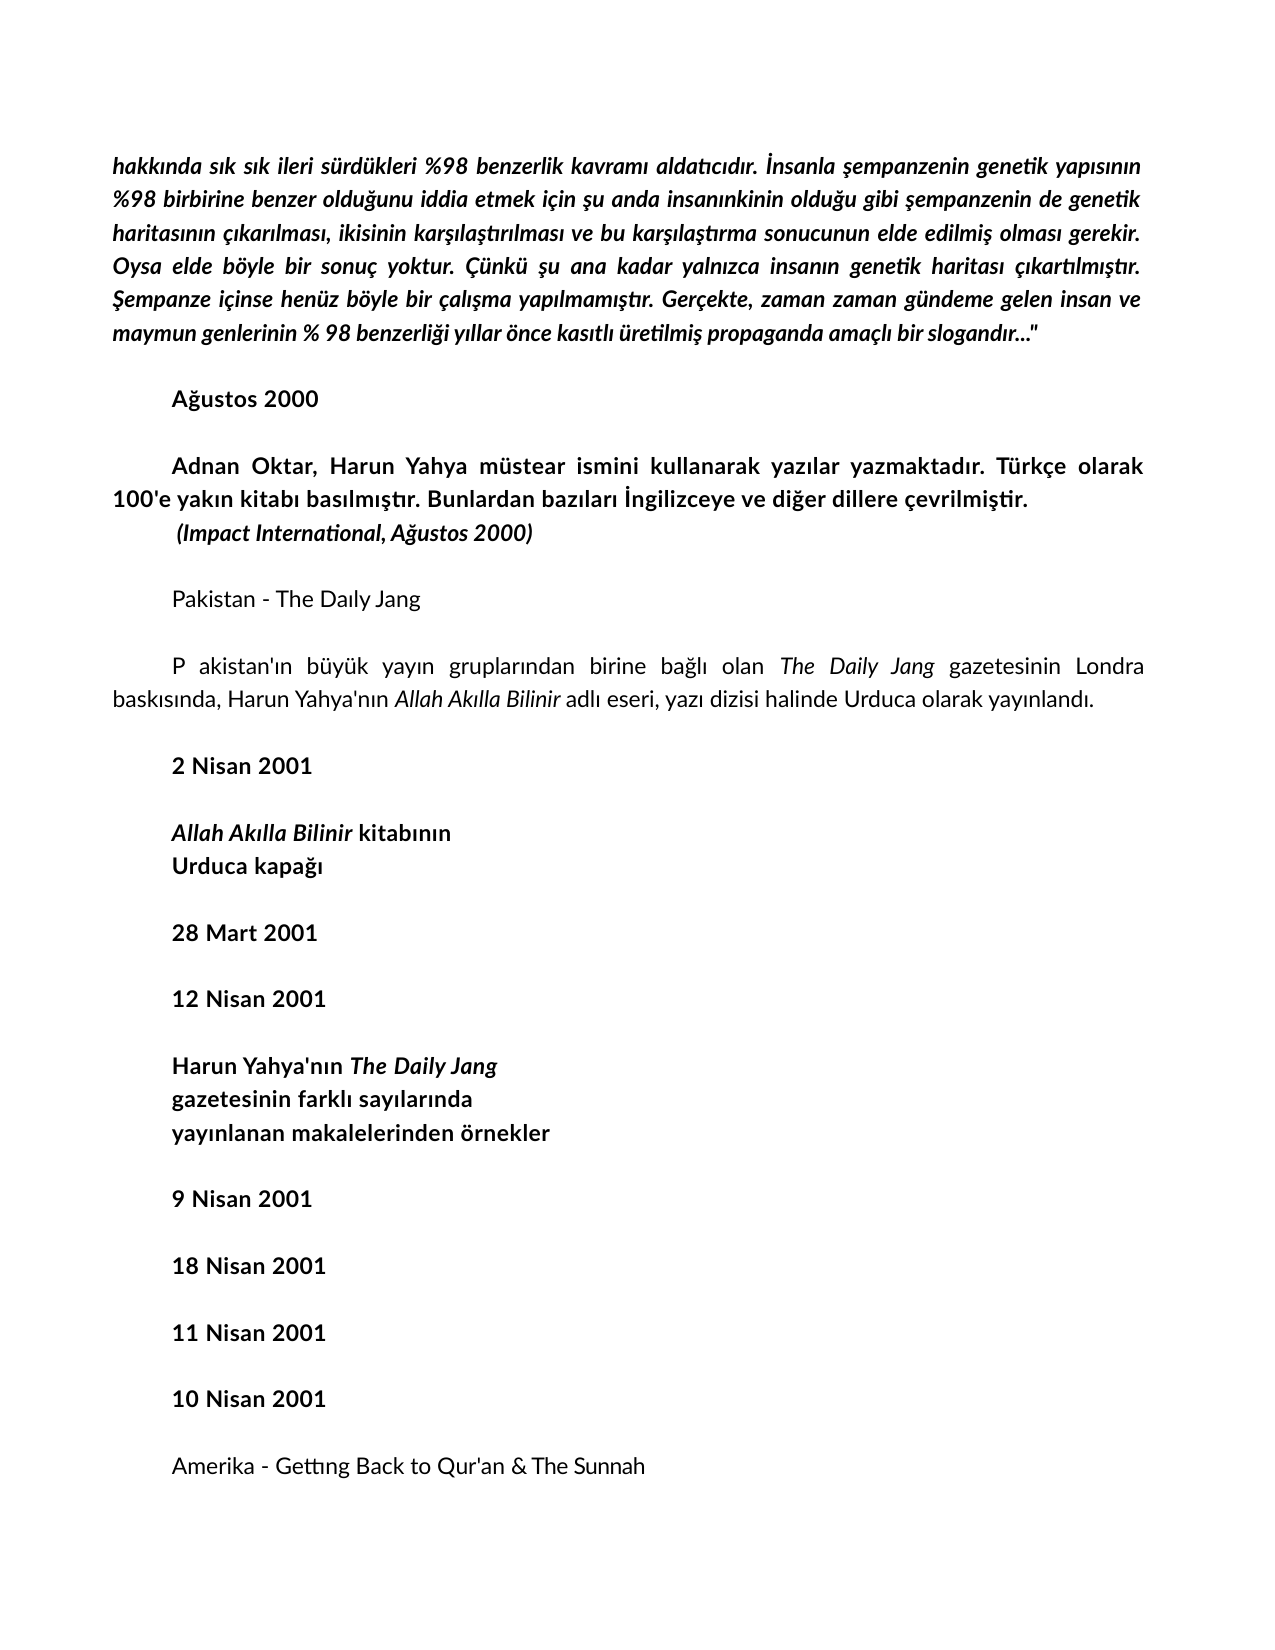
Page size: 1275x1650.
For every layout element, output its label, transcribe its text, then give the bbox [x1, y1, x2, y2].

text 28 Mart 2001 [112, 914, 1145, 948]
text (Impact International, Ağustos 2000) [112, 514, 1145, 548]
text hakkında sık sık ileri sürdükleri %98 benzerlik kavramı aldatıcıdır. İnsanla şempanzenin genetik yapısının %98 birbirine benzer olduğunu iddia etmek için şu anda insanınkinin olduğu gibi şempanzenin de genetik haritasının çıkarılması, ikisinin karşılaştırılması ve bu karşılaştırma sonucunun elde edilmiş olması gerekir. Oysa elde böyle bir sonuç yoktur. Çünkü şu ana kadar yalnızca insanın genetik haritası çıkartılmıştır. Şempanze içinse henüz böyle bir çalışma yapılmamıştır. Gerçekte, zaman zaman gündeme gelen insan ve maymun genlerinin % 98 benzerliği yıllar önce kasıtlı üretilmiş propaganda amaçlı bir slogandır..." [112, 148, 1145, 348]
text Allah Akılla Bilinir kitabının [112, 814, 1145, 848]
text Harun Yahya'nın The Daily Jang [112, 1048, 1145, 1081]
text Pakistan - The Daıly Jang [112, 581, 1145, 614]
text 11 Nisan 2001 [112, 1314, 1145, 1348]
text yayınlanan makalelerinden örnekler [112, 1114, 1145, 1148]
text Ağustos 2000 [112, 381, 1145, 414]
text 10 Nisan 2001 [112, 1381, 1145, 1414]
text 18 Nisan 2001 [112, 1248, 1145, 1281]
text Pakistan'ın büyük yayın gruplarından birine bağlı olan The Daily Jang gazetesinin Londra baskısında, Harun Yahya'nın Allah Akılla Bilinir adlı eseri, yazı dizisi halinde Urduca olarak yayınlandı. [112, 648, 1145, 714]
text 2 Nisan 2001 [112, 748, 1145, 781]
text Amerika - Gettıng Back to Qur'an & The Sunnah [112, 1448, 1145, 1481]
text gazetesinin farklı sayılarında [112, 1081, 1145, 1114]
text 12 Nisan 2001 [112, 981, 1145, 1014]
text Urduca kapağı [112, 848, 1145, 881]
text Adnan Oktar, Harun Yahya müstear ismini kullanarak yazılar yazmaktadır. Türkçe olarak 100'e yakın kitabı basılmıştır. Bunlardan bazıları İngilizceye ve diğer dillere çevrilmiştir. [112, 448, 1145, 514]
text 9 Nisan 2001 [112, 1181, 1145, 1214]
